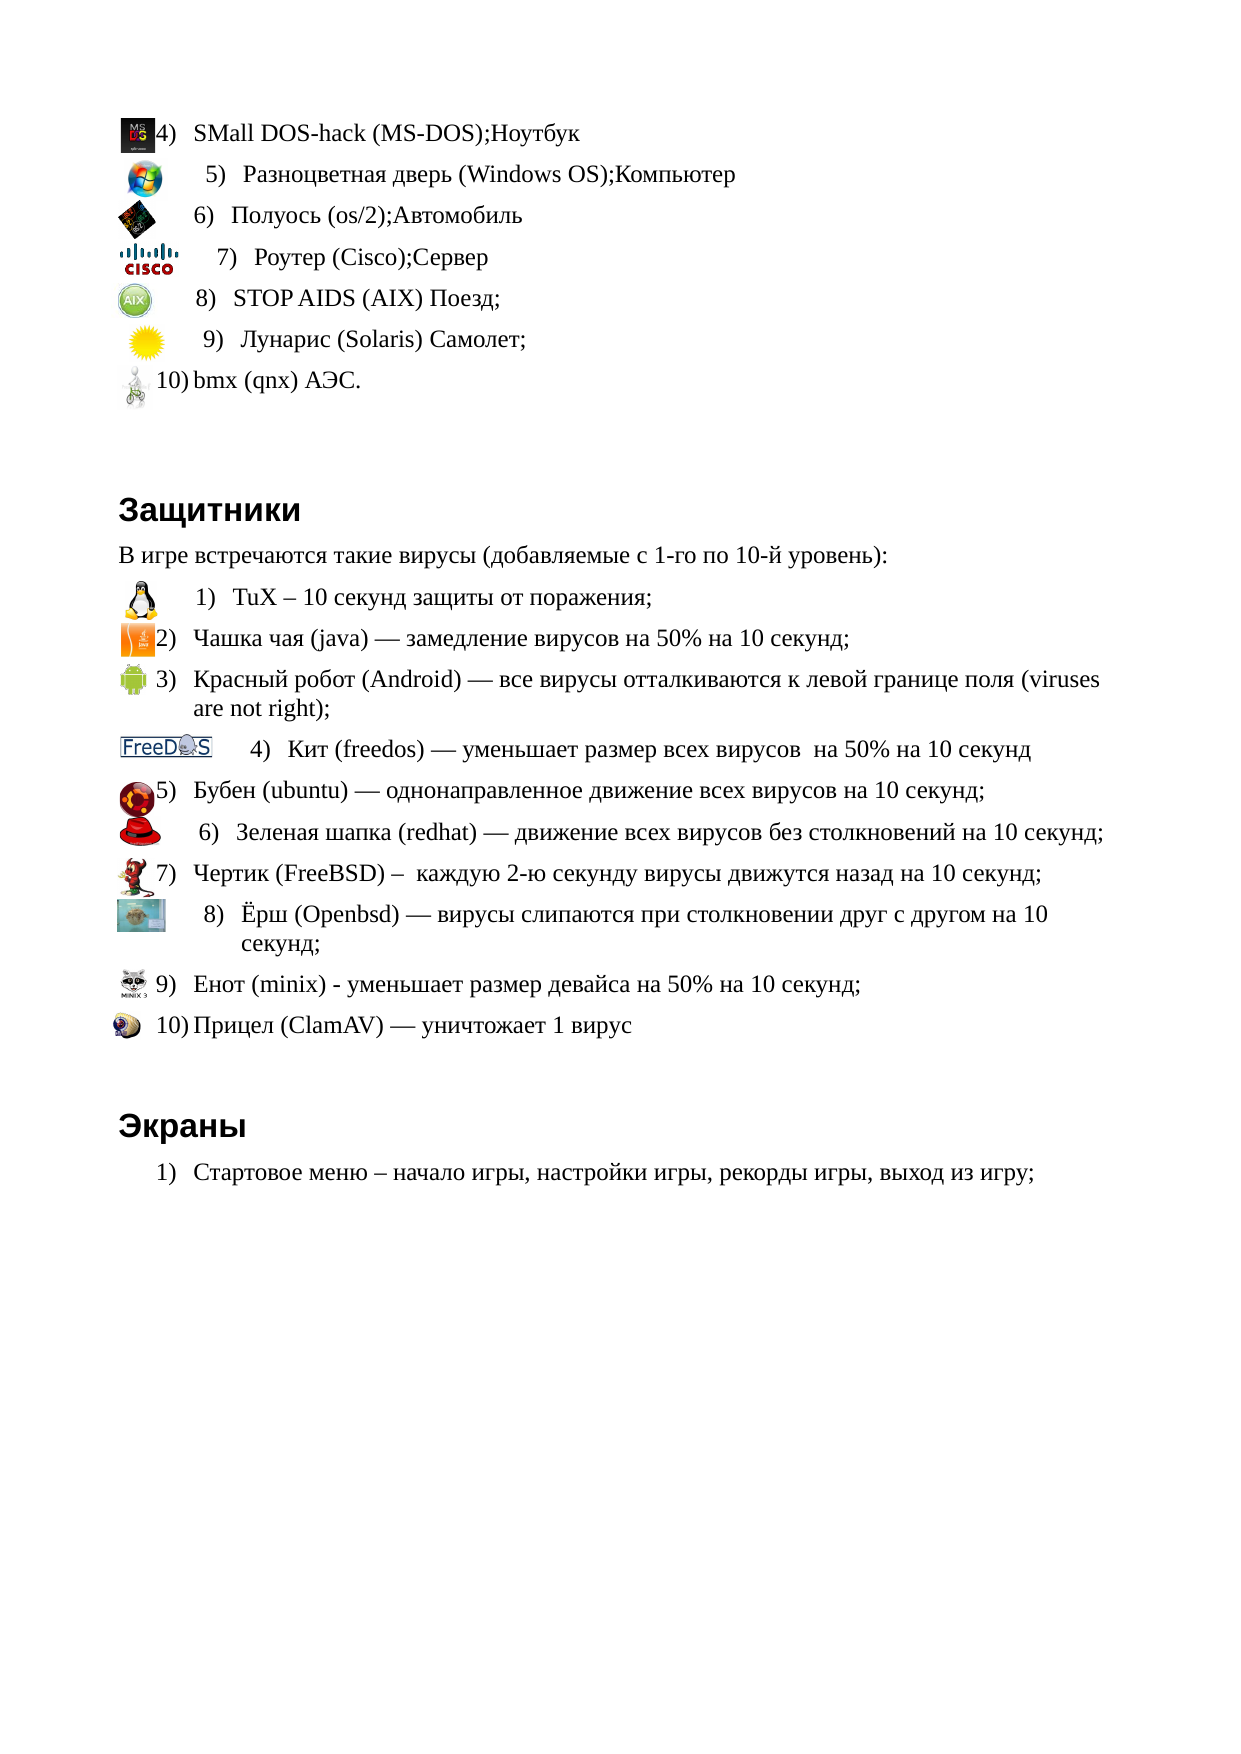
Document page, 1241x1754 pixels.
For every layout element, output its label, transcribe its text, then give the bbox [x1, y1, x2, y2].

list Красный робот (Android) — все вирусы отталкиваются к левой границе поля (viruses are not right); [156, 664, 1122, 722]
list Стартовое меню – начало игры, настройки игры, рекорды игры, выход из игру; [156, 1157, 1122, 1185]
picture [117, 899, 166, 932]
subtitle Защитники [118, 489, 1122, 528]
picture [128, 324, 166, 362]
text В игре встречаются такие вирусы (добавляемые с 1-го по 10-й уровень): [118, 541, 1122, 569]
picture [120, 734, 213, 759]
list Кит (freedos) — уменьшает размер всех вирусов на 50% на 10 секунд [156, 734, 1122, 763]
list Разноцветная дверь (Windows OS);Компьютер [168, 159, 1122, 188]
list Роутер (Cisco);Сервер [179, 242, 1122, 271]
picture [117, 365, 154, 410]
subtitle Экраны [118, 1106, 1122, 1144]
list Ёрш (Openbsd) — вирусы слипаются при столкновении друг с другом на 10 секунд; [156, 899, 1122, 957]
list TuX – 10 секунд защиты от поражения; [158, 582, 1122, 611]
picture [116, 858, 155, 898]
list bmx (qnx) АЭС. [156, 366, 1122, 394]
list Лунарис (Solaris) Самолет; [166, 324, 1122, 353]
picture [120, 664, 147, 695]
list Бубен (ubuntu) — однонаправленное движение всех вирусов на 10 секунд; [156, 776, 1122, 804]
list Прицел (ClamAV) — уничтожает 1 вирус [156, 1011, 1122, 1039]
list Енот (minix) - уменьшает размер девайса на 50% на 10 секунд; [156, 969, 1122, 998]
list SMall DOS-hack (MS-DOS);Ноутбук [156, 118, 1122, 147]
picture [125, 581, 158, 620]
picture [119, 241, 179, 277]
list Зеленая шапка (redhat) — движение всех вирусов без столкновений на 10 секунд; [161, 817, 1122, 846]
picture [118, 158, 168, 239]
list Полуось (os/2);Автомобиль [156, 201, 1122, 229]
list STOP AIDS (AIX) Поезд; [158, 283, 1122, 312]
picture [111, 283, 158, 318]
picture [119, 782, 161, 846]
picture [112, 1011, 141, 1040]
picture [120, 969, 147, 998]
list Чашка чая (java) — замедление вирусов на 50% на 10 секунд; [156, 623, 1122, 652]
picture [120, 118, 156, 153]
list Чертик (FreeBSD) – каждую 2-ю секунду вирусы движутся назад на 10 секунд; [156, 858, 1122, 887]
picture [121, 623, 156, 657]
